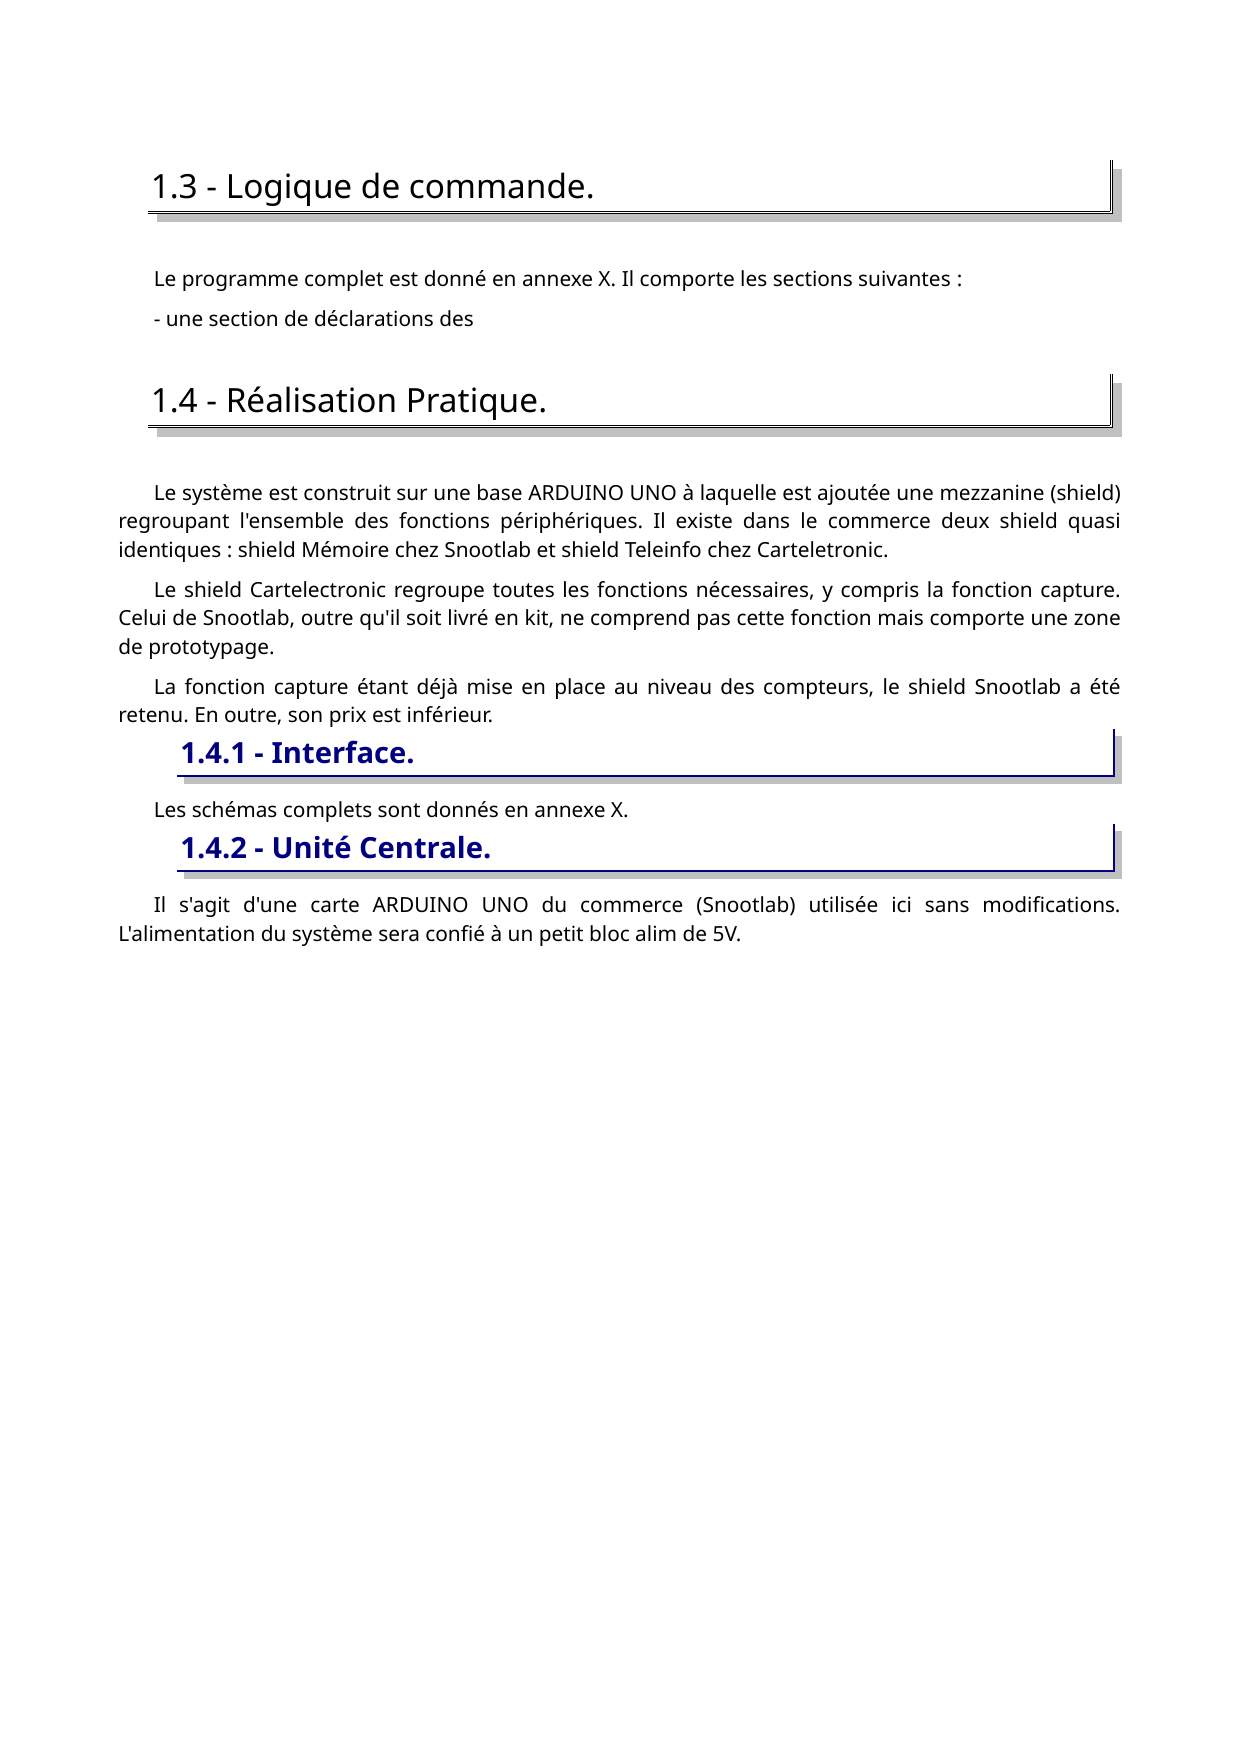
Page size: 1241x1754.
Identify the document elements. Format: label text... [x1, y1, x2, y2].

subtitle Réalisation Pratique. [148, 374, 1110, 425]
text Les schémas complets sont donnés en annexe X. [118, 796, 1122, 824]
text Le système est construit sur une base ARDUINO UNO à laquelle est ajoutée une mezzanine (shield) regroupant l'ensemble des fonctions périphériques. Il existe dans le commerce deux shield quasi identiques : shield Mémoire chez Snootlab et shield Teleinfo chez Carteletronic. [118, 478, 1122, 563]
subtitle Interface. [177, 729, 1113, 775]
text - une section de déclarations des [118, 304, 1122, 332]
text Le shield Cartelectronic regroupe toutes les fonctions nécessaires, y compris la fonction capture. Celui de Snootlab, outre qu'il soit livré en kit, ne comprend pas cette fonction mais comporte une zone de prototypage. [118, 575, 1122, 660]
subtitle Unité Centrale. [177, 824, 1113, 870]
text La fonction capture étant déjà mise en place au niveau des compteurs, le shield Snootlab a été retenu. En outre, son prix est inférieur. [118, 672, 1122, 729]
subtitle Logique de commande. [148, 159, 1110, 211]
text Il s'agit d'une carte ARDUINO UNO du commerce (Snootlab) utilisée ici sans modifications. L'alimentation du système sera confié à un petit bloc alim de 5V. [118, 890, 1122, 947]
text Le programme complet est donné en annexe X. Il comporte les sections suivantes : [118, 264, 1122, 292]
